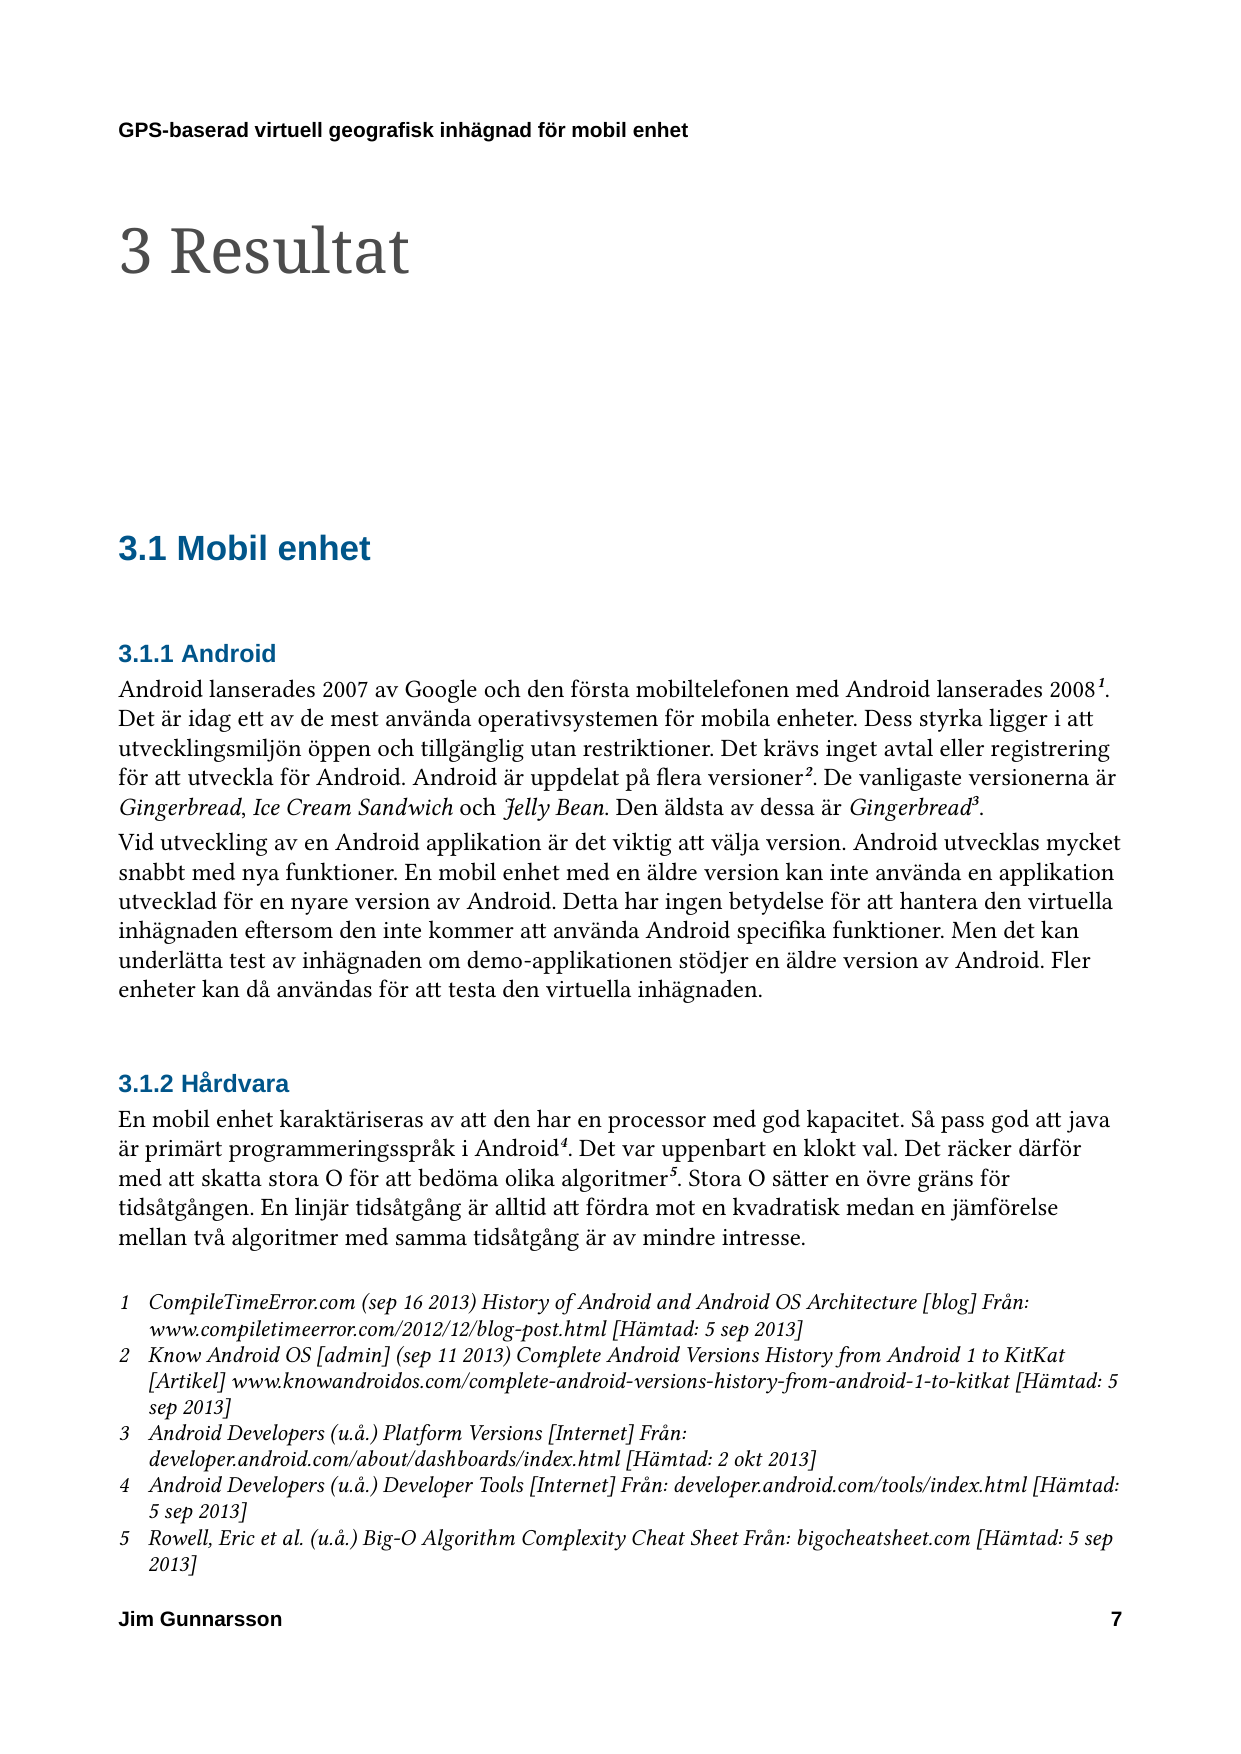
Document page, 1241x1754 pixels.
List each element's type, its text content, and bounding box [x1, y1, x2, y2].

text Android Developers (u.å.) Platform Versions [Internet] Från: developer.android.com/about/dashboards/index.html [Hämtad: 2 okt 2013] [118, 1420, 1122, 1472]
subtitle Mobil enhet [118, 528, 1122, 568]
subtitle Resultat [118, 207, 1122, 292]
text Know Android OS [admin] (sep 11 2013) Complete Android Versions History from Android 1 to KitKat [Artikel] www.knowandroidos.com/complete-android-versions-history-from-android-1-to-kitkat [Hämtad: 5 sep 2013] [118, 1342, 1122, 1420]
text Vid utveckling av en Android applikation är det viktig att välja version. Android utvecklas mycket snabbt med nya funktioner. En mobil enhet med en äldre version kan inte använda en applikation utvecklad för en nyare version av Android. Detta har ingen betydelse för att hantera den virtuella inhägnaden eftersom den inte kommer att använda Android specifika funktioner. Men det kan underlätta test av inhägnaden om demo‑applikationen stödjer en äldre version av Android. Fler enheter kan då användas för att testa den virtuella inhägnaden. [118, 827, 1122, 1004]
text Rowell, Eric et al. (u.å.) Big-O Algorithm Complexity Cheat Sheet Från: bigocheatsheet.com [Hämtad: 5 sep 2013] [118, 1524, 1122, 1577]
text Android Developers (u.å.) Developer Tools [Internet] Från: developer.android.com/tools/index.html [Hämtad: 5 sep 2013] [118, 1472, 1122, 1524]
text CompileTimeError.com (sep 16 2013) History of Android and Android OS Architecture [blog] Från: www.compiletimeerror.com/2012/12/blog-post.html [Hämtad: 5 sep 2013] [118, 1289, 1122, 1342]
text Android lanserades 2007 av Google och den första mobiltelefonen med Android lanserades 2008. Det är idag ett av de mest använda operativsystemen för mobila enheter. Dess styrka ligger i att utvecklingsmiljön öppen och tillgänglig utan restriktioner. Det krävs inget avtal eller registrering för att utveckla för Android. Android är uppdelat på flera versioner. De vanligaste versionerna är Gingerbread, Ice Cream Sandwich och Jelly Bean. Den äldsta av dessa är Gingerbread. [118, 673, 1122, 821]
subtitle Hårdvara [118, 1069, 1122, 1097]
text En mobil enhet karaktäriseras av att den har en processor med god kapacitet. Så pass god att java är primärt programmeringsspråk i Android. Det var uppenbart en klokt val. Det räcker därför med att skatta stora O för att bedöma olika algoritmer. Stora O sätter en övre gräns för tidsåtgången. En linjär tidsåtgång är alltid att fördra mot en kvadratisk medan en jämförelse mellan två algoritmer med samma tidsåtgång är av mindre intresse. [118, 1103, 1122, 1251]
subtitle Android [118, 639, 1122, 668]
